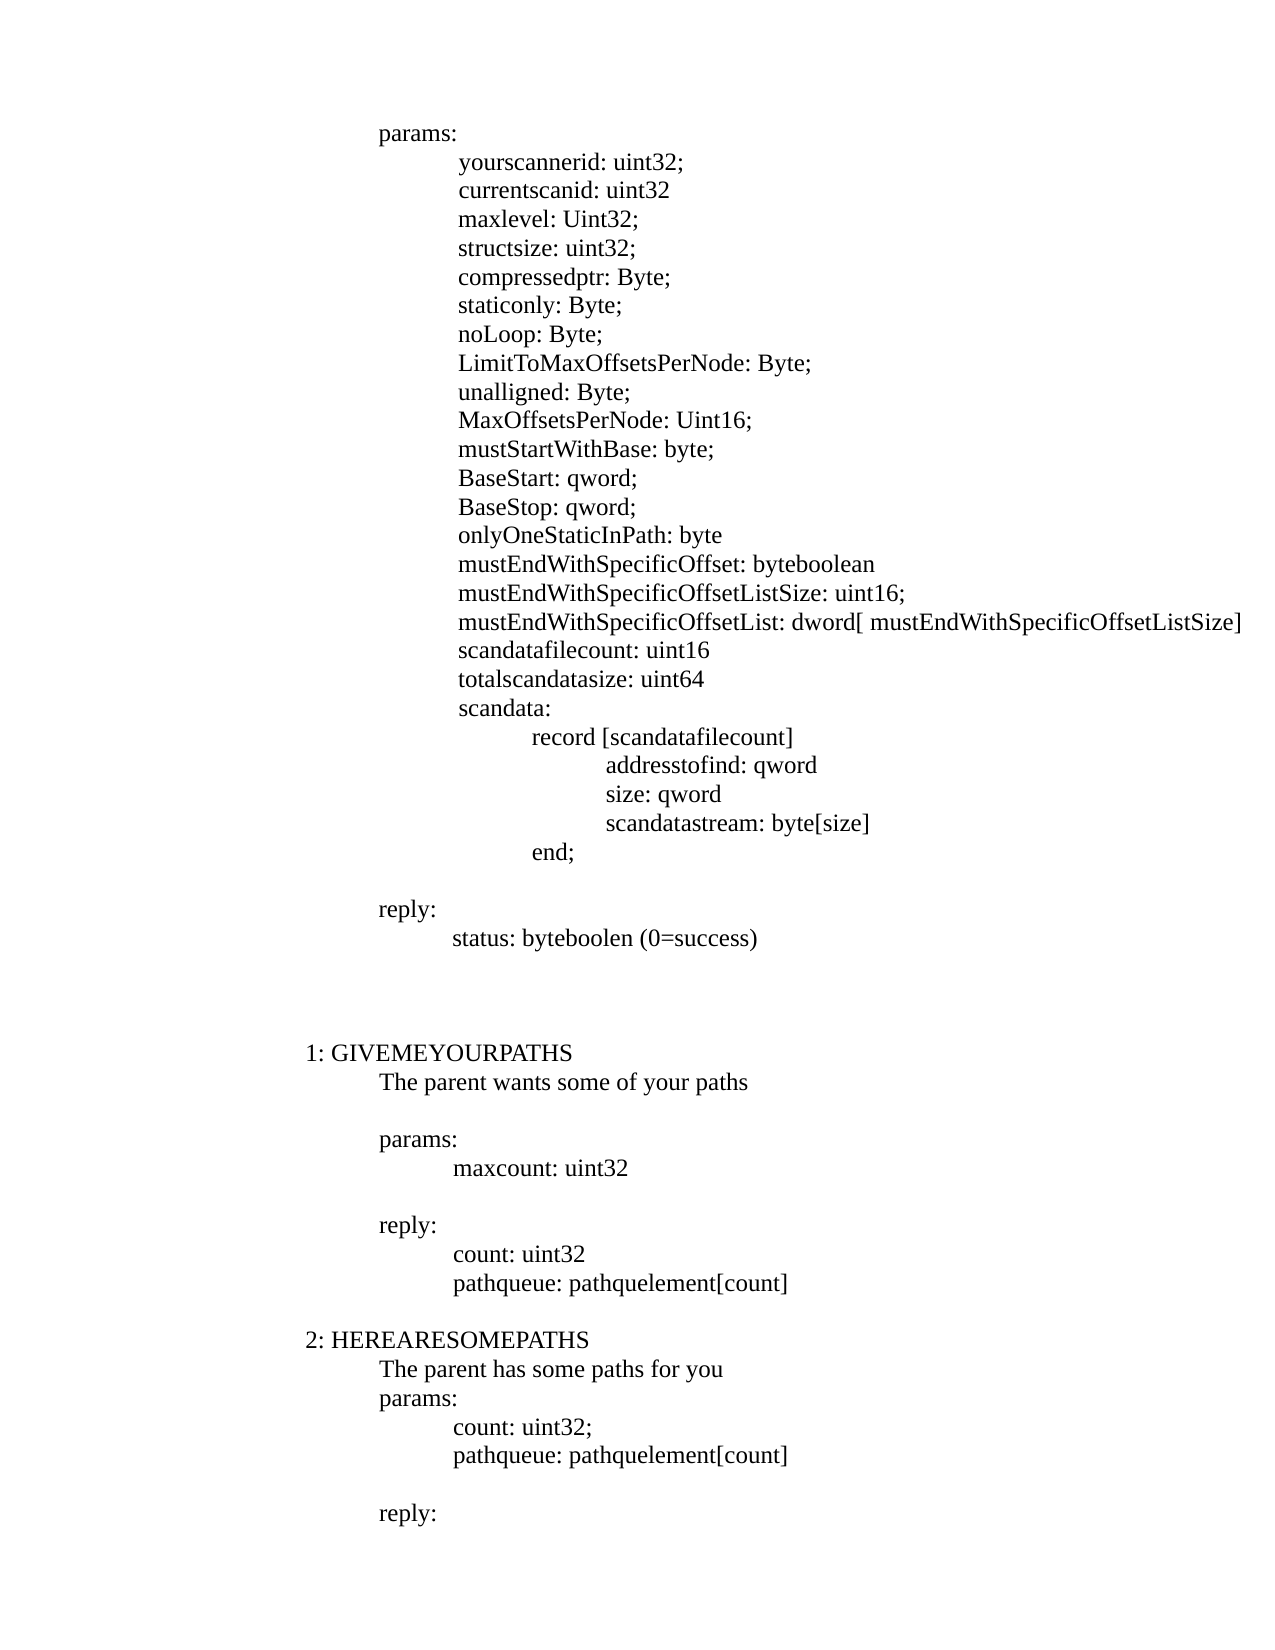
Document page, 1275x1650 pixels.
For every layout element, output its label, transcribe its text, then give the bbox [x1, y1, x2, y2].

text compressedptr: Byte; [458, 262, 1275, 291]
text BaseStart: qword; [458, 463, 1275, 492]
text status: byteboolen (0=success) [83, 923, 1275, 952]
text structsize: uint32; [458, 233, 1275, 262]
text reply: [231, 1211, 1275, 1239]
text LimitToMaxOffsetsPerNode: Byte; [458, 348, 1275, 377]
text count: uint32 [231, 1239, 1275, 1268]
text maxlevel: Uint32; [458, 204, 1275, 233]
text reply: [231, 1498, 1275, 1527]
text params: [231, 1124, 1275, 1153]
text onlyOneStaticInPath: byte [458, 521, 1275, 549]
text mustStartWithBase: byte; [458, 434, 1275, 463]
text 2: HEREARESOMEPATHS [231, 1326, 1275, 1354]
text params: [231, 1383, 1275, 1412]
text params: [83, 118, 1275, 147]
text 1: GIVEMEYOURPATHS [231, 1038, 1275, 1067]
text pathqueue: pathquelement[count] [231, 1441, 1275, 1469]
text size: qword [458, 779, 1275, 808]
text unalligned: Byte; [458, 377, 1275, 406]
text mustEndWithSpecificOffsetListSize: uint16; [458, 578, 1275, 607]
text The parent wants some of your paths [231, 1067, 1275, 1096]
text staticonly: Byte; [458, 291, 1275, 319]
text scandatafilecount: uint16 [458, 636, 1275, 664]
text maxcount: uint32 [231, 1153, 1275, 1182]
text addresstofind: qword [458, 751, 1275, 779]
text end; [458, 837, 1275, 866]
text record [scandatafilecount] [458, 722, 1275, 751]
text mustEndWithSpecificOffsetList: dword[ mustEndWithSpecificOffsetListSize] [458, 607, 1275, 636]
text scandata: [83, 693, 1275, 722]
text currentscanid: uint32 [83, 176, 1275, 204]
text yourscannerid: uint32; [83, 147, 1275, 176]
text noLoop: Byte; [458, 319, 1275, 348]
text The parent has some paths for you [231, 1354, 1275, 1383]
text BaseStop: qword; [458, 492, 1275, 521]
text reply: [83, 894, 1275, 923]
text MaxOffsetsPerNode: Uint16; [458, 406, 1275, 434]
text mustEndWithSpecificOffset: byteboolean [458, 549, 1275, 578]
text totalscandatasize: uint64 [458, 664, 1275, 693]
text pathqueue: pathquelement[count] [231, 1268, 1275, 1297]
text count: uint32; [231, 1412, 1275, 1441]
text scandatastream: byte[size] [458, 808, 1275, 837]
